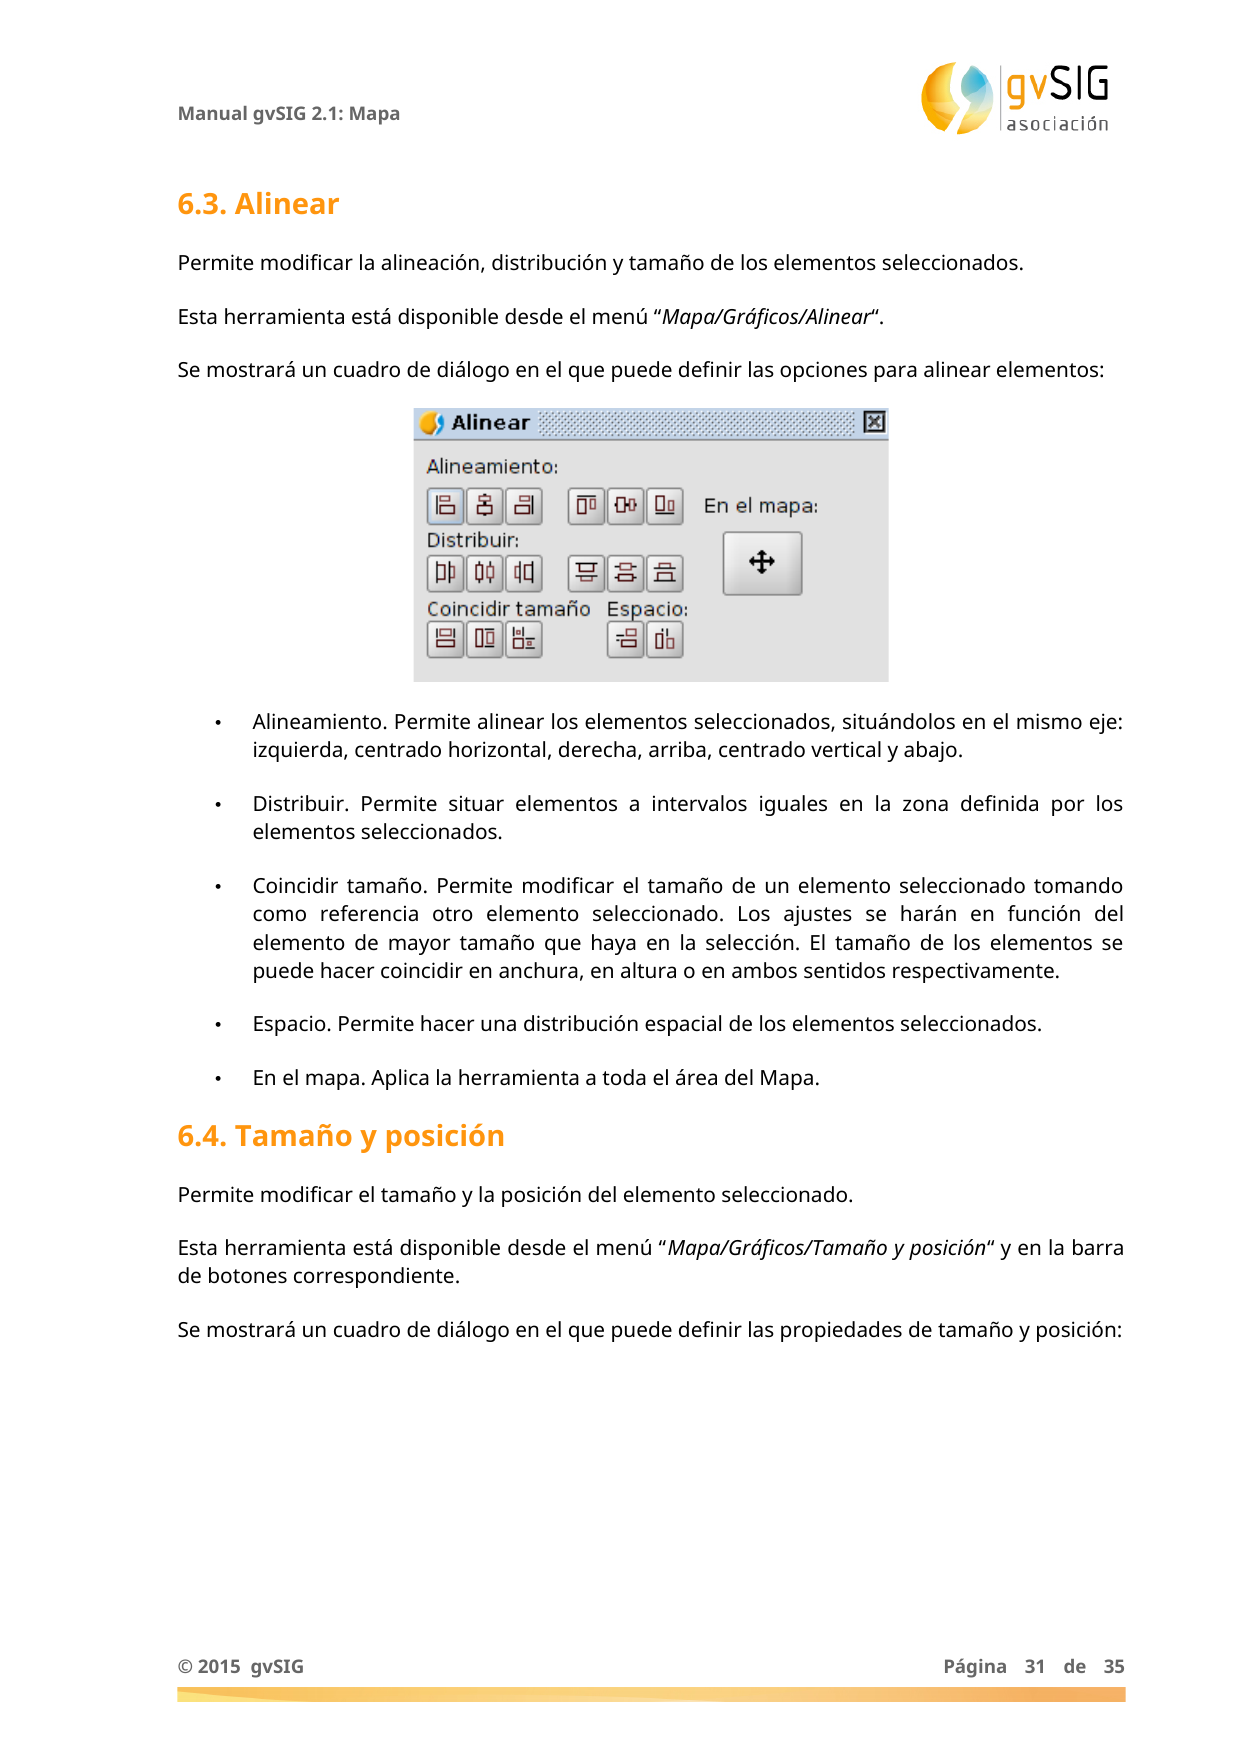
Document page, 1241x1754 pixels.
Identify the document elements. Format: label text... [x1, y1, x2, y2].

picture [902, 47, 1122, 148]
text Se mostrará un cuadro de diálogo en el que puede definir las propiedades de tamaño y posición: [177, 1315, 1125, 1343]
text Esta herramienta está disponible desde el menú “Mapa/Gráficos/Alinear“. [177, 302, 1125, 330]
text Permite modificar el tamaño y la posición del elemento seleccionado. [177, 1180, 1125, 1208]
list Alineamiento. Permite alinear los elementos seleccionados, situándolos en el mismo eje: izquierda, centrado horizontal, derecha, arriba, centrado vertical y abajo. [215, 707, 1125, 764]
text Esta herramienta está disponible desde el menú “Mapa/Gráficos/Tamaño y posición“ y en la barra de botones correspondiente. [177, 1233, 1125, 1290]
list Distribuir. Permite situar elementos a intervalos iguales en la zona definida por los elementos seleccionados. [215, 789, 1125, 846]
picture [177, 1687, 1126, 1702]
text Se mostrará un cuadro de diálogo en el que puede definir las opciones para alinear elementos: [177, 355, 1125, 384]
picture [413, 408, 889, 682]
subtitle 6.3. Alinear [177, 184, 1125, 223]
list En el mapa. Aplica la herramienta a toda el área del Mapa. [215, 1063, 1125, 1091]
list Espacio. Permite hacer una distribución espacial de los elementos seleccionados. [215, 1009, 1125, 1038]
subtitle 6.4. Tamaño y posición [177, 1115, 1125, 1155]
text Permite modificar la alineación, distribución y tamaño de los elementos seleccionados. [177, 248, 1125, 277]
list Coincidir tamaño. Permite modificar el tamaño de un elemento seleccionado tomando como referencia otro elemento seleccionado. Los ajustes se harán en función del elemento de mayor tamaño que haya en la selección. El tamaño de los elementos se puede hacer coincidir en anchura, en altura o en ambos sentidos respectivamente. [215, 871, 1125, 984]
